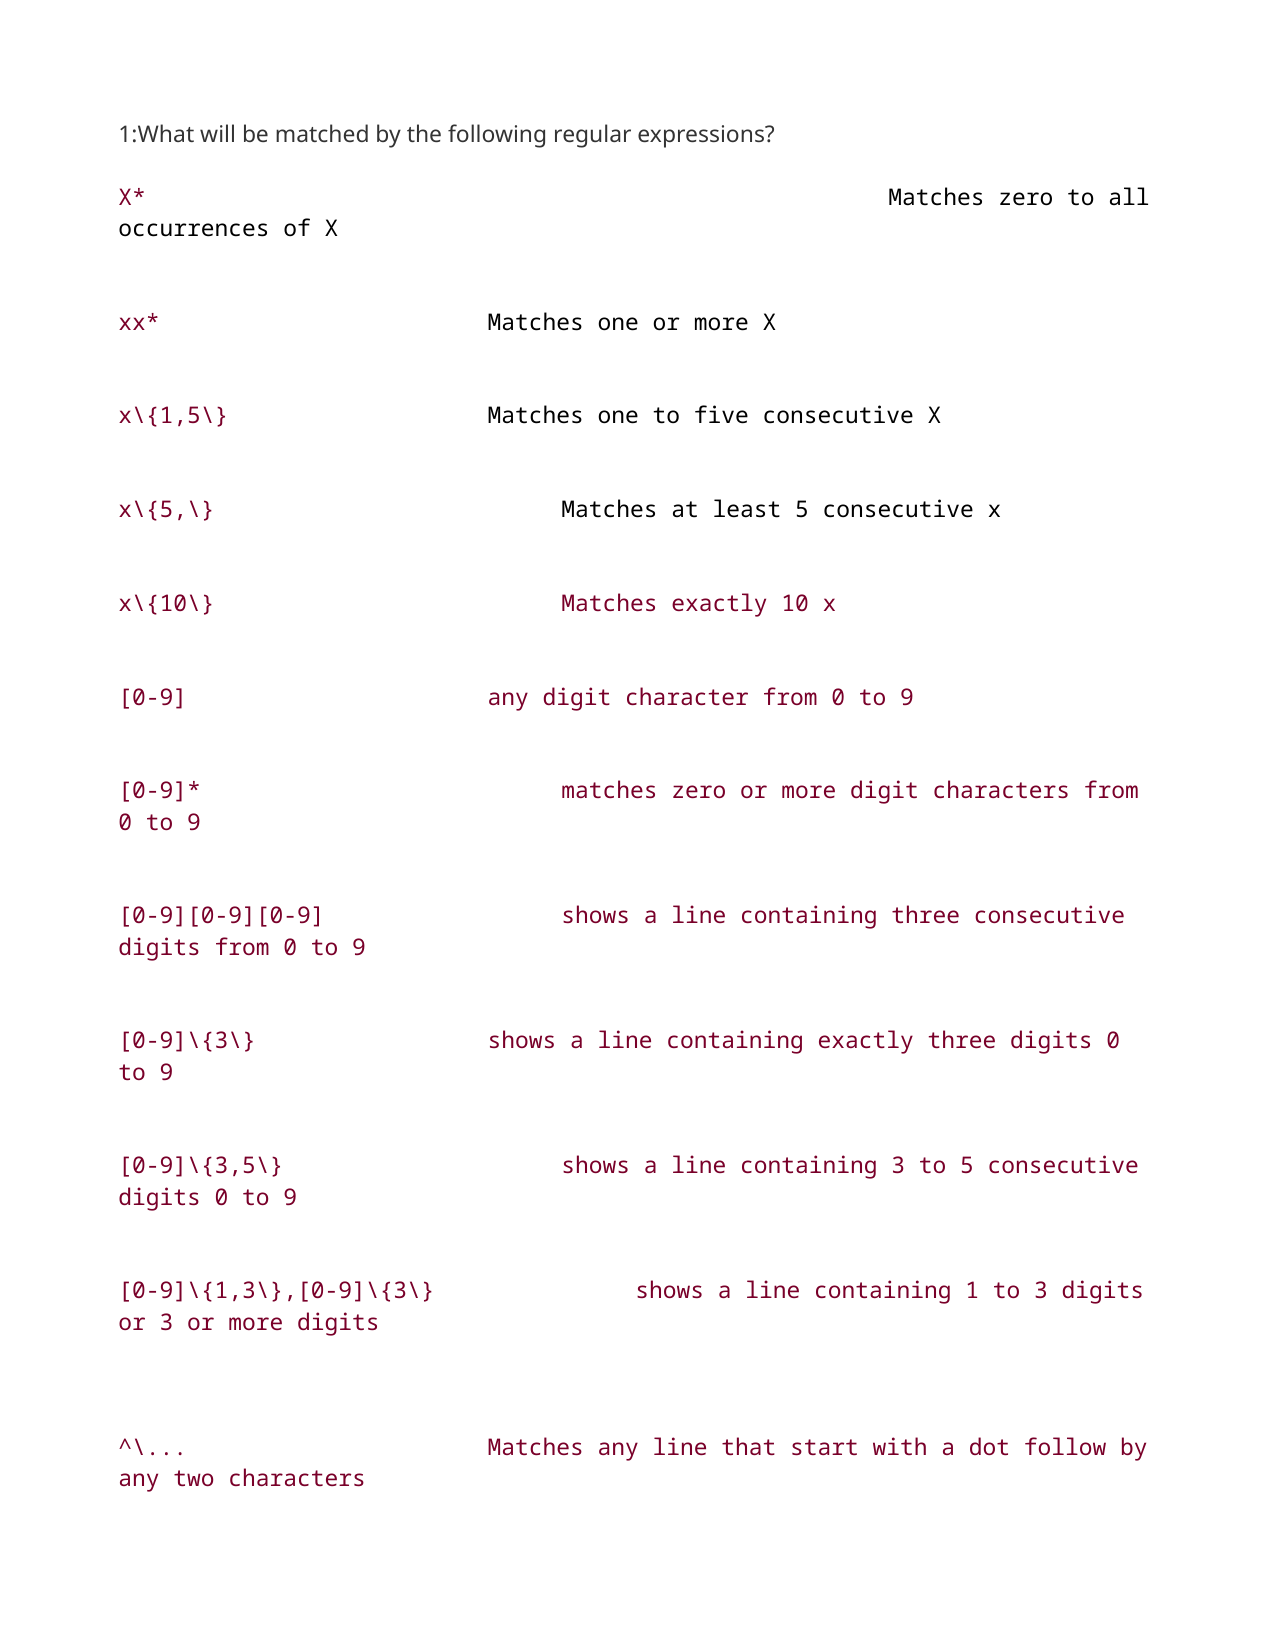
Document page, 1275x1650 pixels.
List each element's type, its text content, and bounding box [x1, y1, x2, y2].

text [0-9]* matches zero or more digit characters from 0 to 9 [118, 774, 1157, 837]
text x\{1,5\} Matches one to five consecutive X [118, 399, 1157, 431]
text [0-9] any digit character from 0 to 9 [118, 681, 1157, 712]
text [0-9]\{3\} shows a line containing exactly three digits 0 to 9 [118, 1024, 1157, 1087]
text x\{10\} Matches exactly 10 x [118, 587, 1157, 618]
text X* Matches zero to all occurrences of X [118, 181, 1157, 243]
text [0-9]\{3,5\} shows a line containing 3 to 5 consecutive digits 0 to 9 [118, 1149, 1157, 1212]
text xx* Matches one or more X [118, 306, 1157, 337]
text x\{5,\} Matches at least 5 consecutive x [118, 493, 1157, 524]
text 1:What will be matched by the following regular expressions? [118, 118, 1157, 149]
text [0-9]\{1,3\},[0-9]\{3\} shows a line containing 1 to 3 digits or 3 or more digits [118, 1274, 1157, 1337]
text [0-9][0-9][0-9] shows a line containing three consecutive digits from 0 to 9 [118, 899, 1157, 962]
text ^\... Matches any line that start with a dot follow by any two characters [118, 1431, 1157, 1493]
